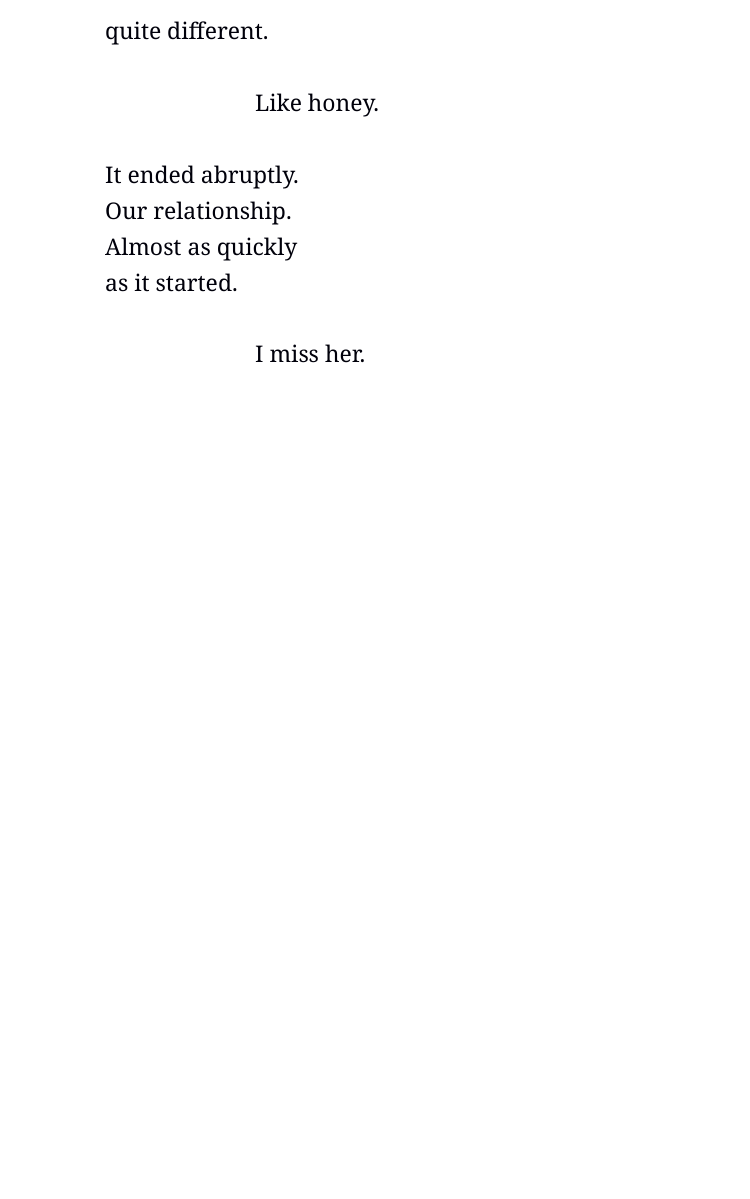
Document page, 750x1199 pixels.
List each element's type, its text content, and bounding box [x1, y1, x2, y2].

text It ended abruptly. [105, 159, 645, 190]
text Like honey. [105, 87, 645, 118]
text as it started. [105, 267, 645, 298]
text quite different. [105, 15, 645, 46]
text I miss her. [105, 338, 645, 370]
text Almost as quickly [105, 231, 645, 262]
text Our relationship. [105, 195, 645, 226]
